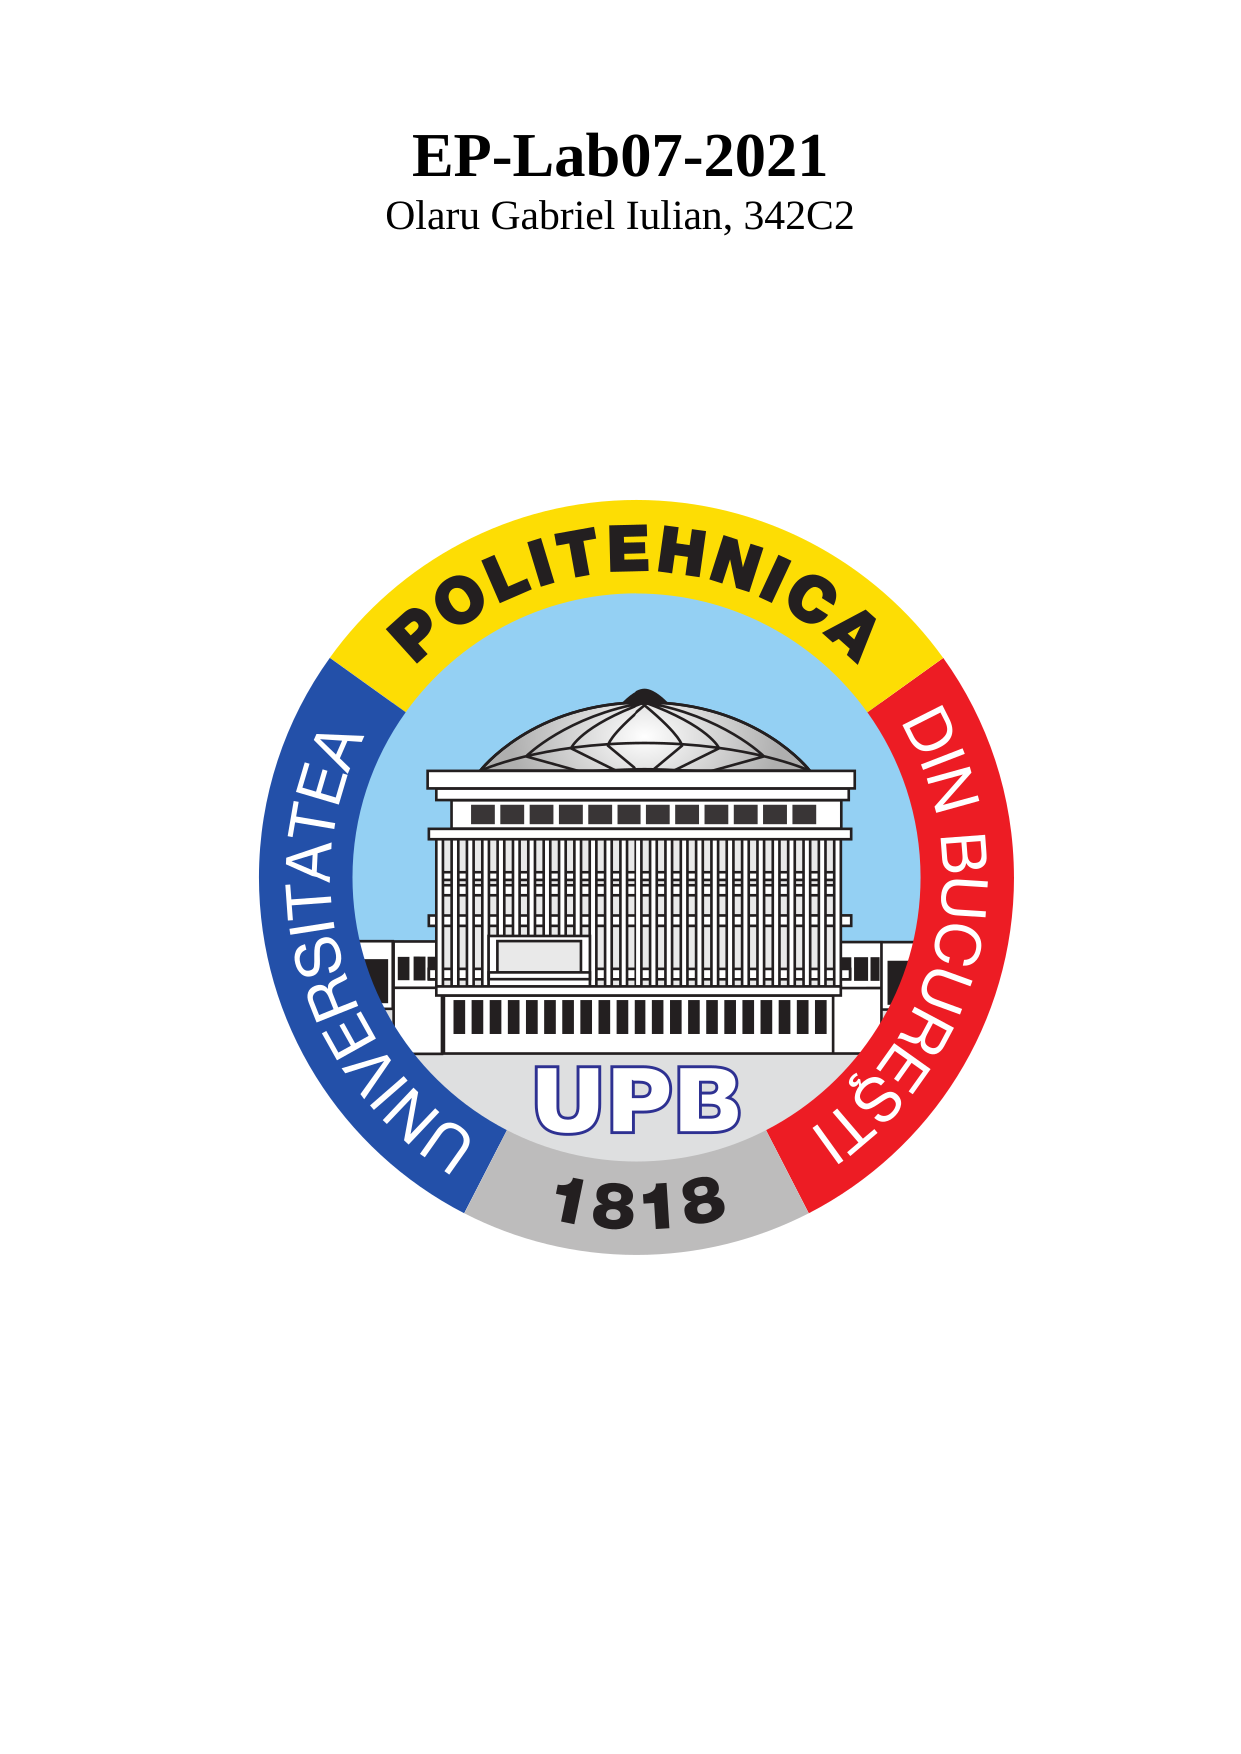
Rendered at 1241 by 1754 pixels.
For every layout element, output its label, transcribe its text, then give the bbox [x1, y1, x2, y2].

text EP-Lab07-2021 [118, 118, 1122, 190]
text Olaru Gabriel Iulian, 342C2 [118, 190, 1122, 238]
picture [253, 494, 1018, 1260]
